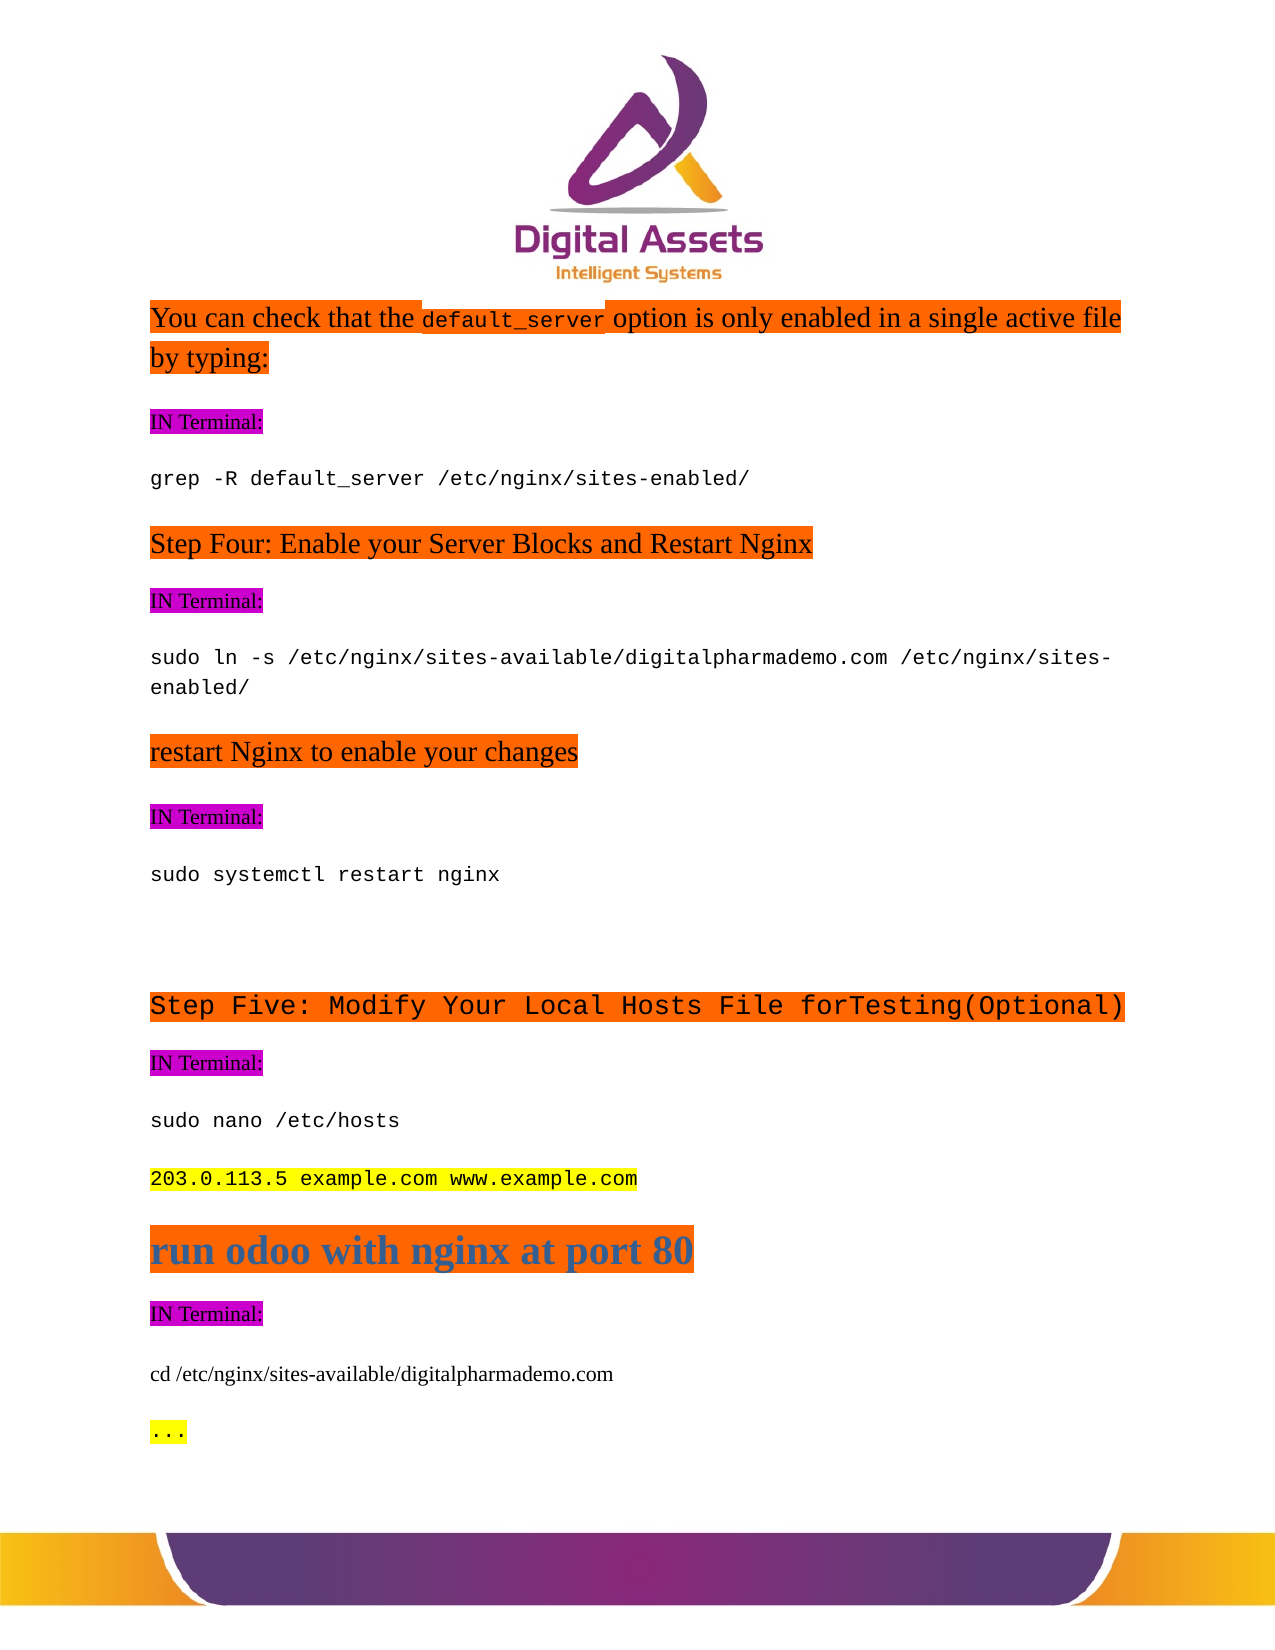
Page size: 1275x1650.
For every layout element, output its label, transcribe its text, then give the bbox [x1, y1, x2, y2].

picture [966, 314, 972, 321]
picture [677, 315, 682, 325]
text sudo nano /etc/hosts [150, 1110, 1125, 1134]
list IN Terminal: [150, 804, 1125, 829]
picture [0, 0, 1275, 325]
picture [424, 317, 430, 325]
text 203.0.113.5 example.com www.example.com [150, 1168, 1125, 1191]
picture [662, 314, 669, 325]
picture [235, 315, 240, 325]
picture [0, 1489, 1275, 1650]
list IN Terminal: [150, 1301, 1125, 1326]
subtitle Step Four: Enable your Server Blocks and Restart Nginx [150, 526, 1125, 559]
text sudo systemctl restart nginx [150, 864, 1125, 888]
text grep -R default_server /etc/nginx/sites-enabled/ [150, 468, 1125, 492]
list IN Terminal: [150, 588, 1125, 613]
picture [953, 315, 958, 325]
picture [340, 315, 345, 325]
text cd /etc/nginx/sites-available/digitalpharmademo.com [150, 1361, 1125, 1386]
subtitle Step Five: Modify Your Local Hosts File forTesting(Optional) [150, 992, 1125, 1022]
picture [616, 314, 623, 325]
picture [632, 315, 638, 325]
picture [270, 315, 275, 325]
text You can check that the default_server option is only enabled in a single active file by typing: [150, 325, 1125, 374]
picture [824, 315, 831, 325]
text ... [150, 1420, 1125, 1444]
list IN Terminal: [150, 1050, 1125, 1076]
picture [172, 314, 179, 325]
list IN Terminal: [150, 409, 1125, 434]
picture [741, 315, 746, 325]
picture [860, 314, 866, 325]
picture [798, 315, 803, 325]
text sudo ln -s /etc/nginx/sites-available/digitalpharmademo.com /etc/nginx/sites-enabled/ [150, 647, 1125, 700]
subtitle run odoo with nginx at port 80 [150, 1225, 1125, 1273]
list restart Nginx to enable your changes [150, 734, 1125, 768]
picture [392, 315, 397, 325]
picture [725, 314, 732, 325]
picture [891, 315, 896, 325]
